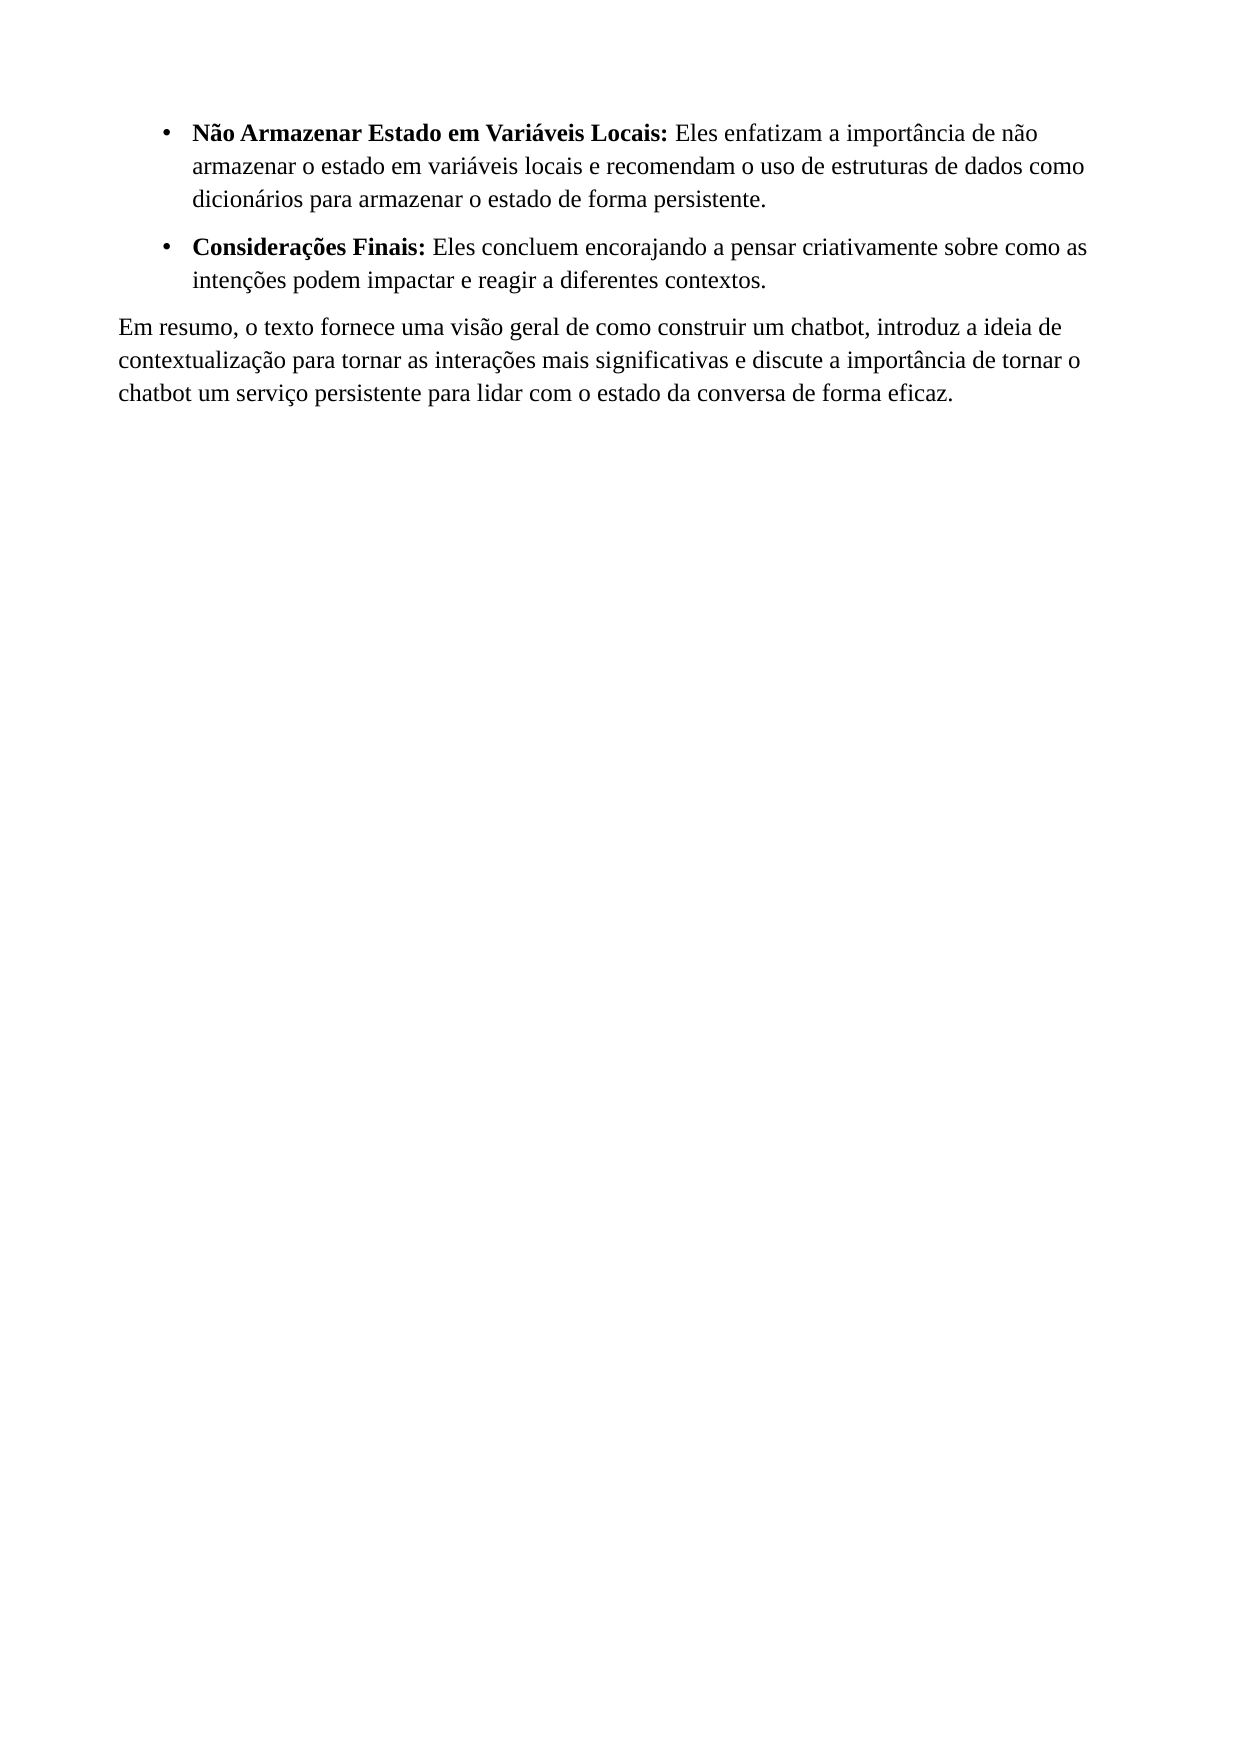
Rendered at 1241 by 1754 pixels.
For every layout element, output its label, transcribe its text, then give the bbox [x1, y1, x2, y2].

list Considerações Finais: Eles concluem encorajando a pensar criativamente sobre como as intenções podem impactar e reagir a diferentes contextos. [162, 232, 1122, 293]
list Não Armazenar Estado em Variáveis Locais: Eles enfatizam a importância de não armazenar o estado em variáveis locais e recomendam o uso de estruturas de dados como dicionários para armazenar o estado de forma persistente. [162, 118, 1122, 213]
text Em resumo, o texto fornece uma visão geral de como construir um chatbot, introduz a ideia de contextualização para tornar as interações mais significativas e discute a importância de tornar o chatbot um serviço persistente para lidar com o estado da conversa de forma eficaz. [118, 312, 1122, 407]
